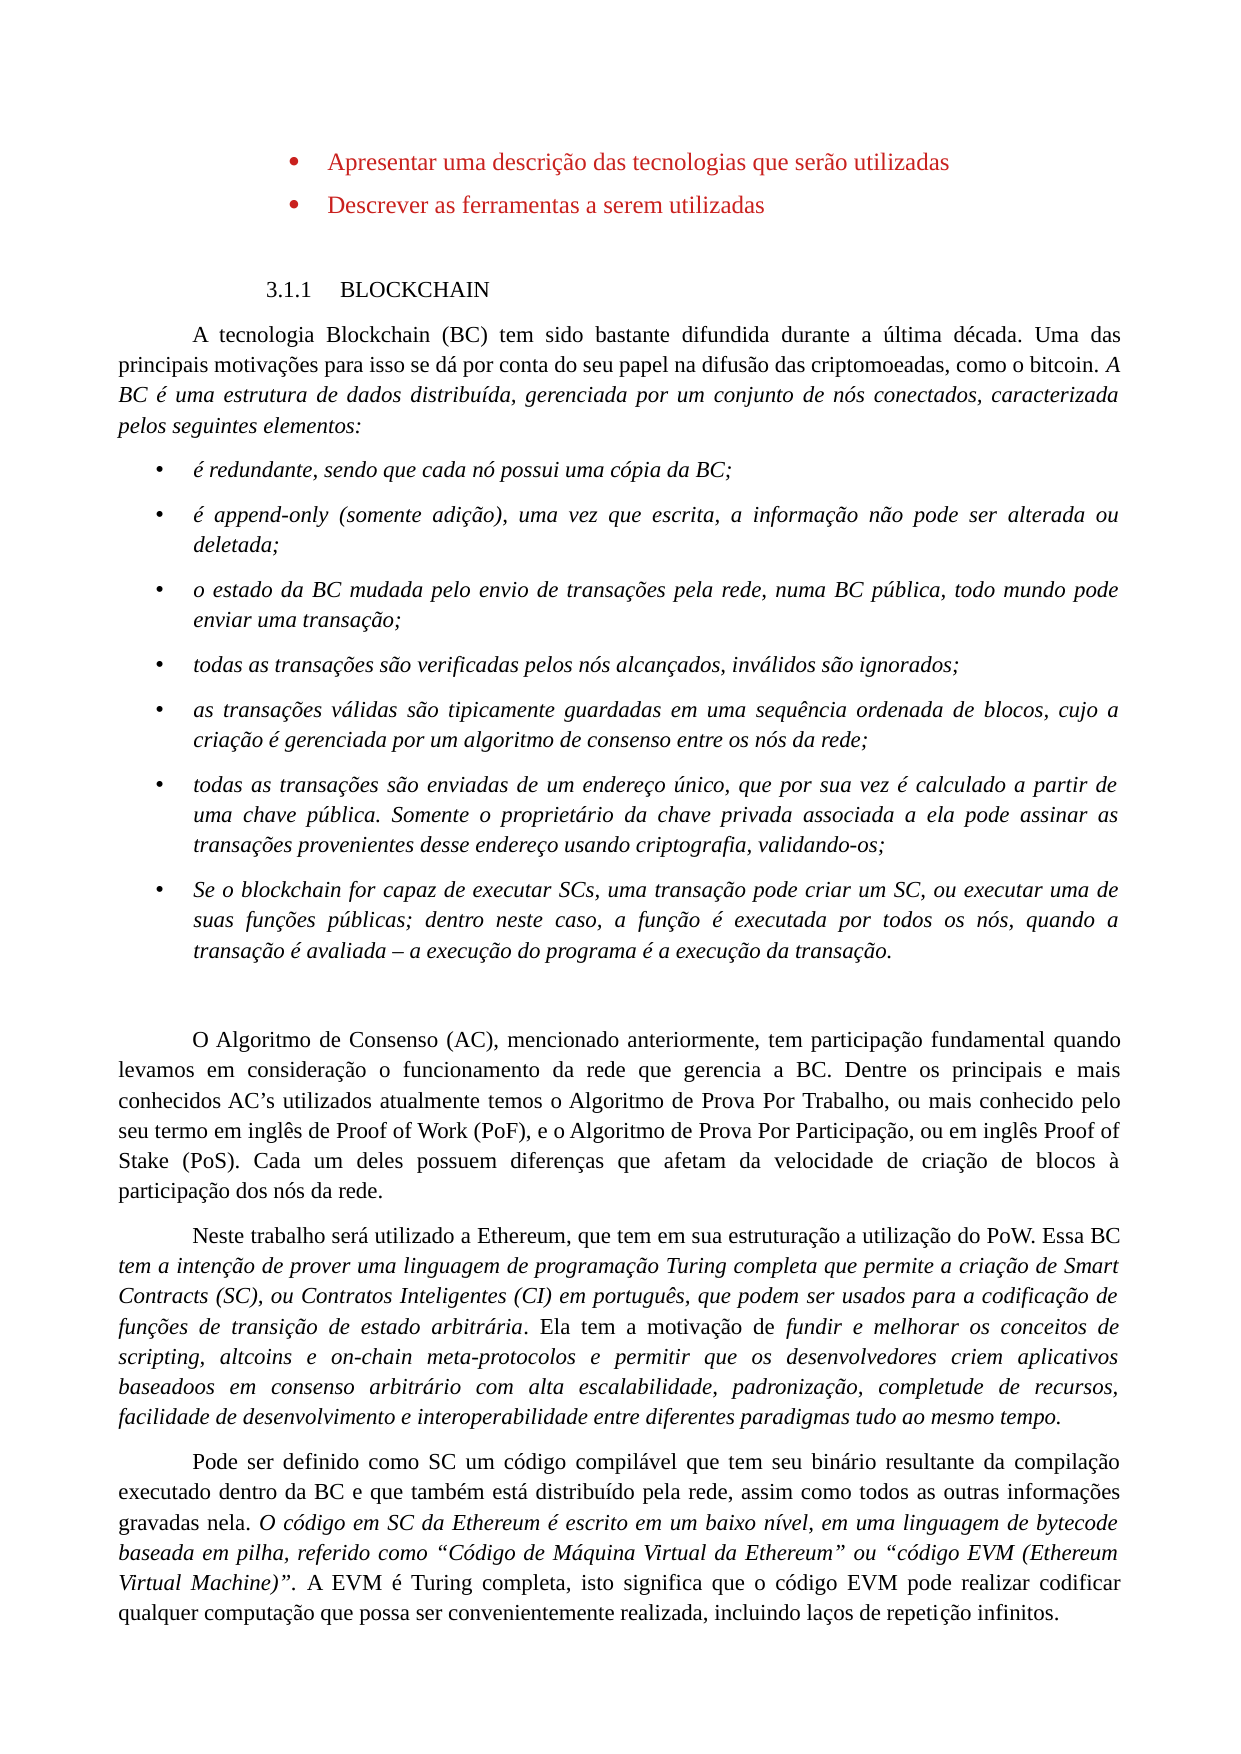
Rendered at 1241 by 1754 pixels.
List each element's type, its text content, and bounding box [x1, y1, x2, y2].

text Pode ser definido como SC um código compilável que tem seu binário resultante da compilação executado dentro da BC e que também está distribuído pela rede, assim como todos as outras informações gravadas nela. O código em SC da Ethereum é escrito em um baixo nível, em uma linguagem de bytecode baseada em pilha, referido como “Código de Máquina Virtual da Ethereum” ou “código EVM (Ethereum Virtual Machine)”. A EVM é Turing completa, isto significa que o código EVM pode realizar codificar qualquer computação que possa ser convenientemente realizada, incluindo laços de repetição infinitos. [118, 1448, 1122, 1626]
text 3.1.1 BLOCKCHAIN [118, 276, 1122, 303]
text Neste trabalho será utilizado a Ethereum, que tem em sua estruturação a utilização do PoW. Essa BC tem a intenção de prover uma linguagem de programação Turing completa que permite a criação de Smart Contracts (SC), ou Contratos Inteligentes (CI) em português, que podem ser usados para a codificação de funções de transição de estado arbitrária. Ela tem a motivação de fundir e melhorar os conceitos de scripting, altcoins e on-chain meta-protocolos e permitir que os desenvolvedores criem aplicativos baseadoos em consenso arbitrário com alta escalabilidade, padronização, completude de recursos, facilidade de desenvolvimento e interoperabilidade entre diferentes paradigmas tudo ao mesmo tempo. [118, 1222, 1122, 1430]
list Descrever as ferramentas a serem utilizadas [289, 190, 1122, 219]
list é append-only (somente adição), uma vez que escrita, a informação não pode ser alterada ou deletada; [156, 501, 1122, 558]
text A tecnologia Blockchain (BC) tem sido bastante difundida durante a última década. Uma das principais motivações para isso se dá por conta do seu papel na difusão das criptomoeadas, como o bitcoin. A BC é uma estrutura de dados distribuída, gerenciada por um conjunto de nós conectados, caracterizada pelos seguintes elementos: [118, 321, 1122, 438]
list todas as transações são verificadas pelos nós alcançados, inválidos são ignorados; [156, 651, 1122, 678]
list todas as transações são enviadas de um endereço único, que por sua vez é calculado a partir de uma chave pública. Somente o proprietário da chave privada associada a ela pode assinar as transações provenientes desse endereço usando criptografia, validando-os; [156, 771, 1122, 858]
list Apresentar uma descrição das tecnologias que serão utilizadas [289, 147, 1122, 176]
list o estado da BC mudada pelo envio de transações pela rede, numa BC pública, todo mundo pode enviar uma transação; [156, 576, 1122, 633]
list as transações válidas são tipicamente guardadas em uma sequência ordenada de blocos, cujo a criação é gerenciada por um algoritmo de consenso entre os nós da rede; [156, 696, 1122, 753]
text O Algoritmo de Consenso (AC), mencionado anteriormente, tem participação fundamental quando levamos em consideração o funcionamento da rede que gerencia a BC. Dentre os principais e mais conhecidos AC’s utilizados atualmente temos o Algoritmo de Prova Por Trabalho, ou mais conhecido pelo seu termo em inglês de Proof of Work (PoF), e o Algoritmo de Prova Por Participação, ou em inglês Proof of Stake (PoS). Cada um deles possuem diferenças que afetam da velocidade de criação de blocos à participação dos nós da rede. [118, 1026, 1122, 1204]
list Se o blockchain for capaz de executar SCs, uma transação pode criar um SC, ou executar uma de suas funções públicas; dentro neste caso, a função é executada por todos os nós, quando a transação é avaliada – a execução do programa é a execução da transação. [156, 876, 1122, 963]
list é redundante, sendo que cada nó possui uma cópia da BC; [156, 456, 1122, 483]
